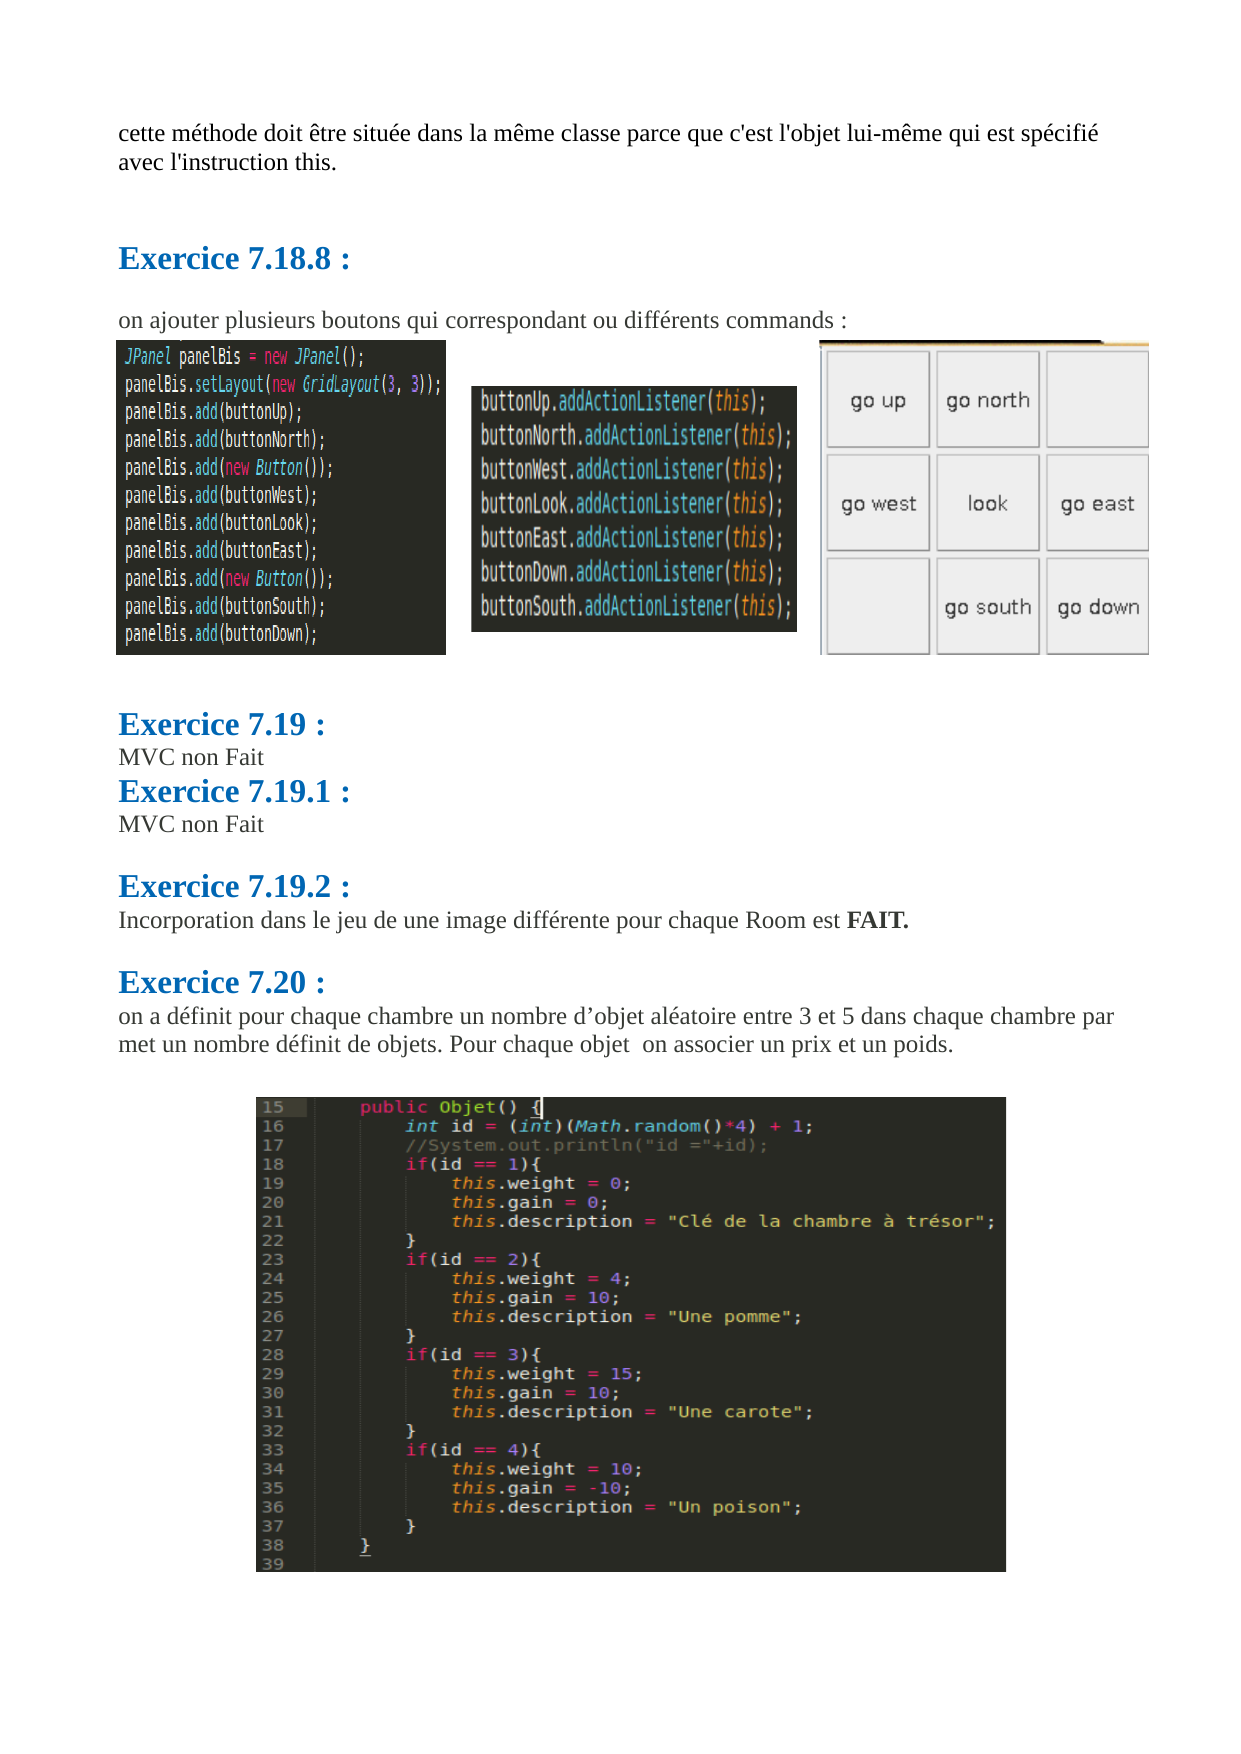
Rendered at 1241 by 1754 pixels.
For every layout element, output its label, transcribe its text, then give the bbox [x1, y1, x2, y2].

text Incorporation dans le jeu de une image différente pour chaque Room est FAIT. [118, 905, 1122, 934]
text Exercice 7.18.8 : [118, 238, 1122, 277]
text on ajouter plusieurs boutons qui correspondant ou différents commands : [118, 306, 1122, 334]
text Exercice 7.20 : [118, 962, 1122, 1001]
text Exercice 7.19.1 : [118, 771, 1122, 809]
picture [819, 340, 1149, 655]
text Exercice 7.19.2 : [118, 867, 1122, 905]
text MVC non Fait [118, 809, 1122, 838]
text Exercice 7.19 : [118, 704, 1122, 742]
picture [256, 1097, 1007, 1572]
text MVC non Fait [118, 742, 1122, 771]
picture [471, 386, 797, 632]
text cette méthode doit être située dans la même classe parce que c'est l'objet lui-même qui est spécifié avec l'instruction this. [118, 118, 1122, 176]
picture [116, 340, 446, 655]
text on a définit pour chaque chambre un nombre d’objet aléatoire entre 3 et 5 dans chaque chambre par met un nombre définit de objets. Pour chaque objet on associer un prix et un poids. [118, 1001, 1122, 1058]
